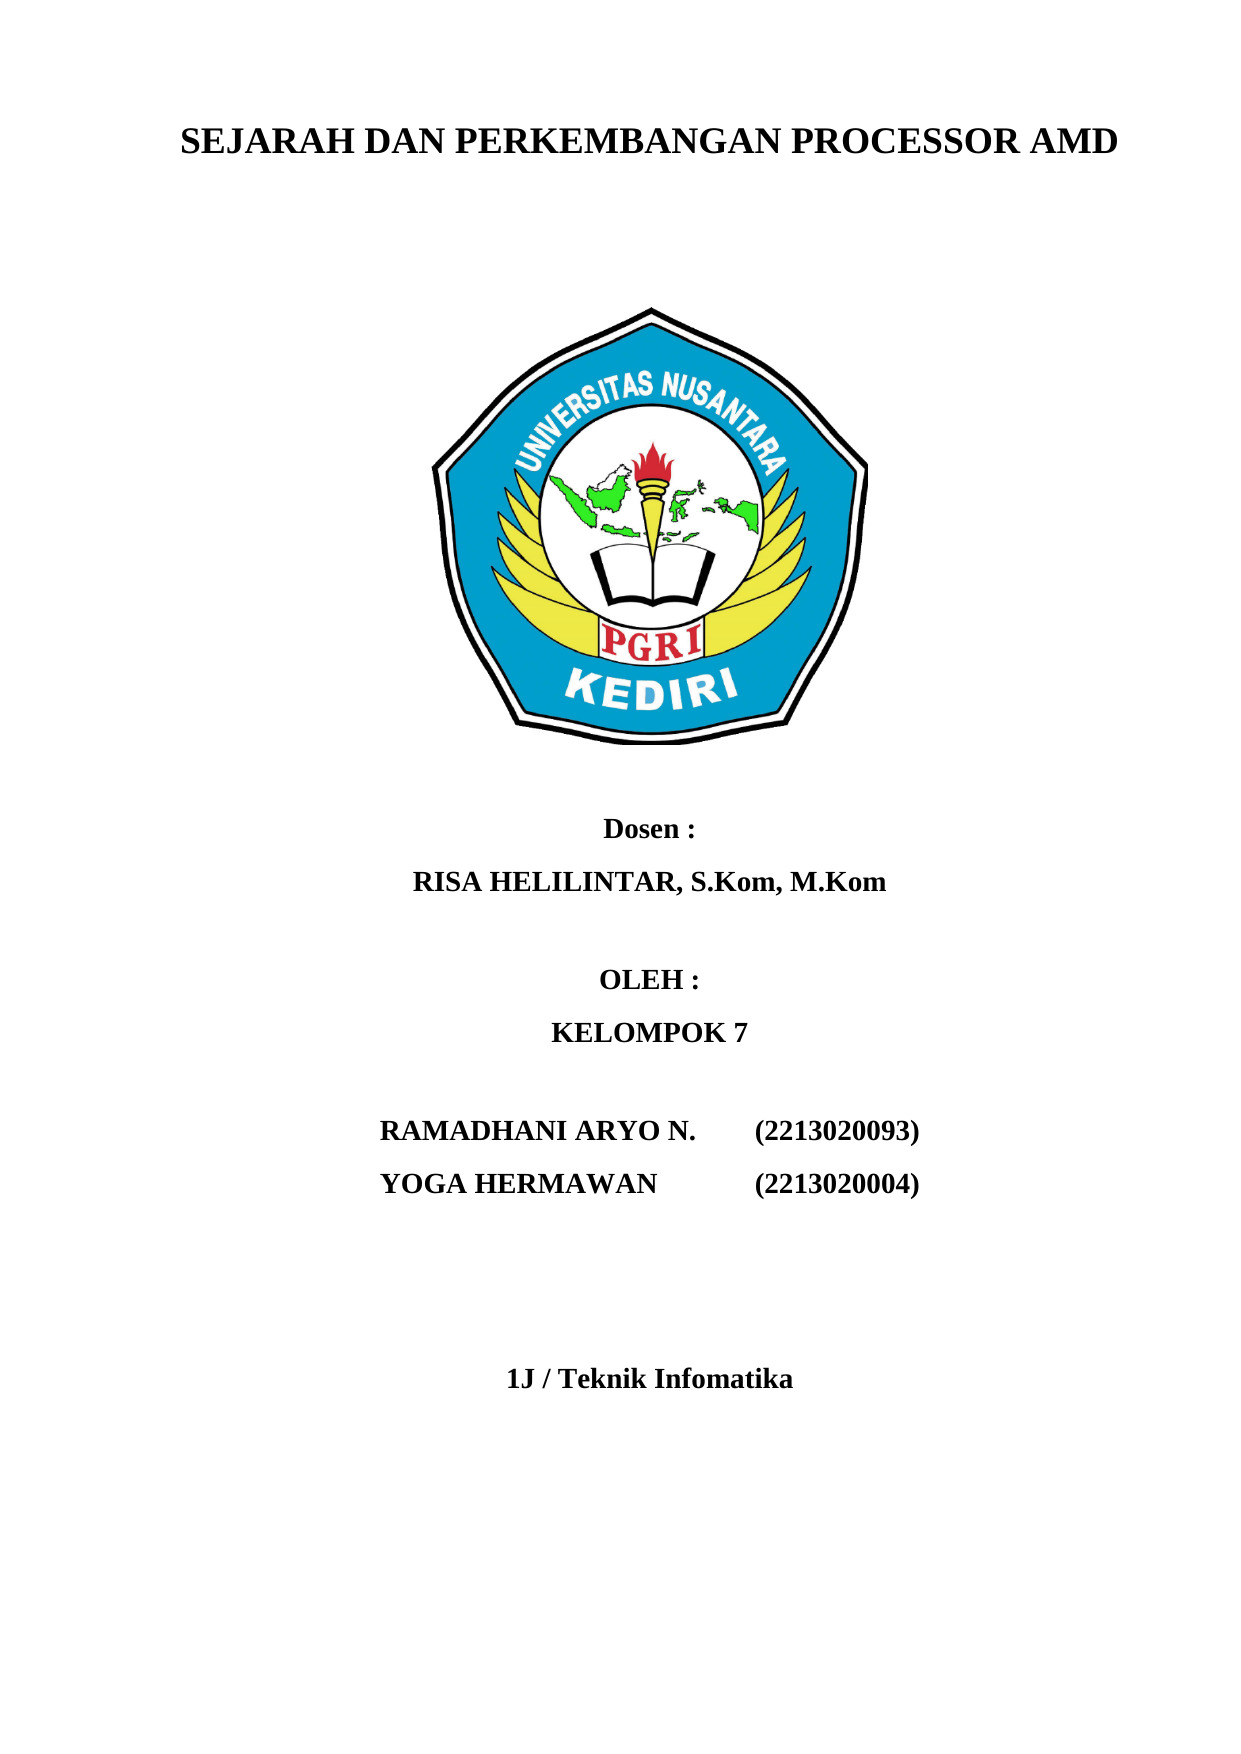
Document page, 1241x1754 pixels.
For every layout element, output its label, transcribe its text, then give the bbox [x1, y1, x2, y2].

text RAMADHANI ARYO N. (2213020093) [177, 1113, 1122, 1146]
text Dosen : [177, 811, 1122, 845]
text 1J / Teknik Infomatika [177, 1362, 1122, 1395]
text RISA HELILINTAR, S.Kom, M.Kom [177, 864, 1122, 898]
picture [431, 307, 868, 745]
text YOGA HERMAWAN (2213020004) [177, 1166, 1122, 1199]
text KELOMPOK 7 [177, 1015, 1122, 1048]
text SEJARAH DAN PERKEMBANGAN PROCESSOR AMD [177, 118, 1122, 161]
text OLEH : [177, 962, 1122, 996]
